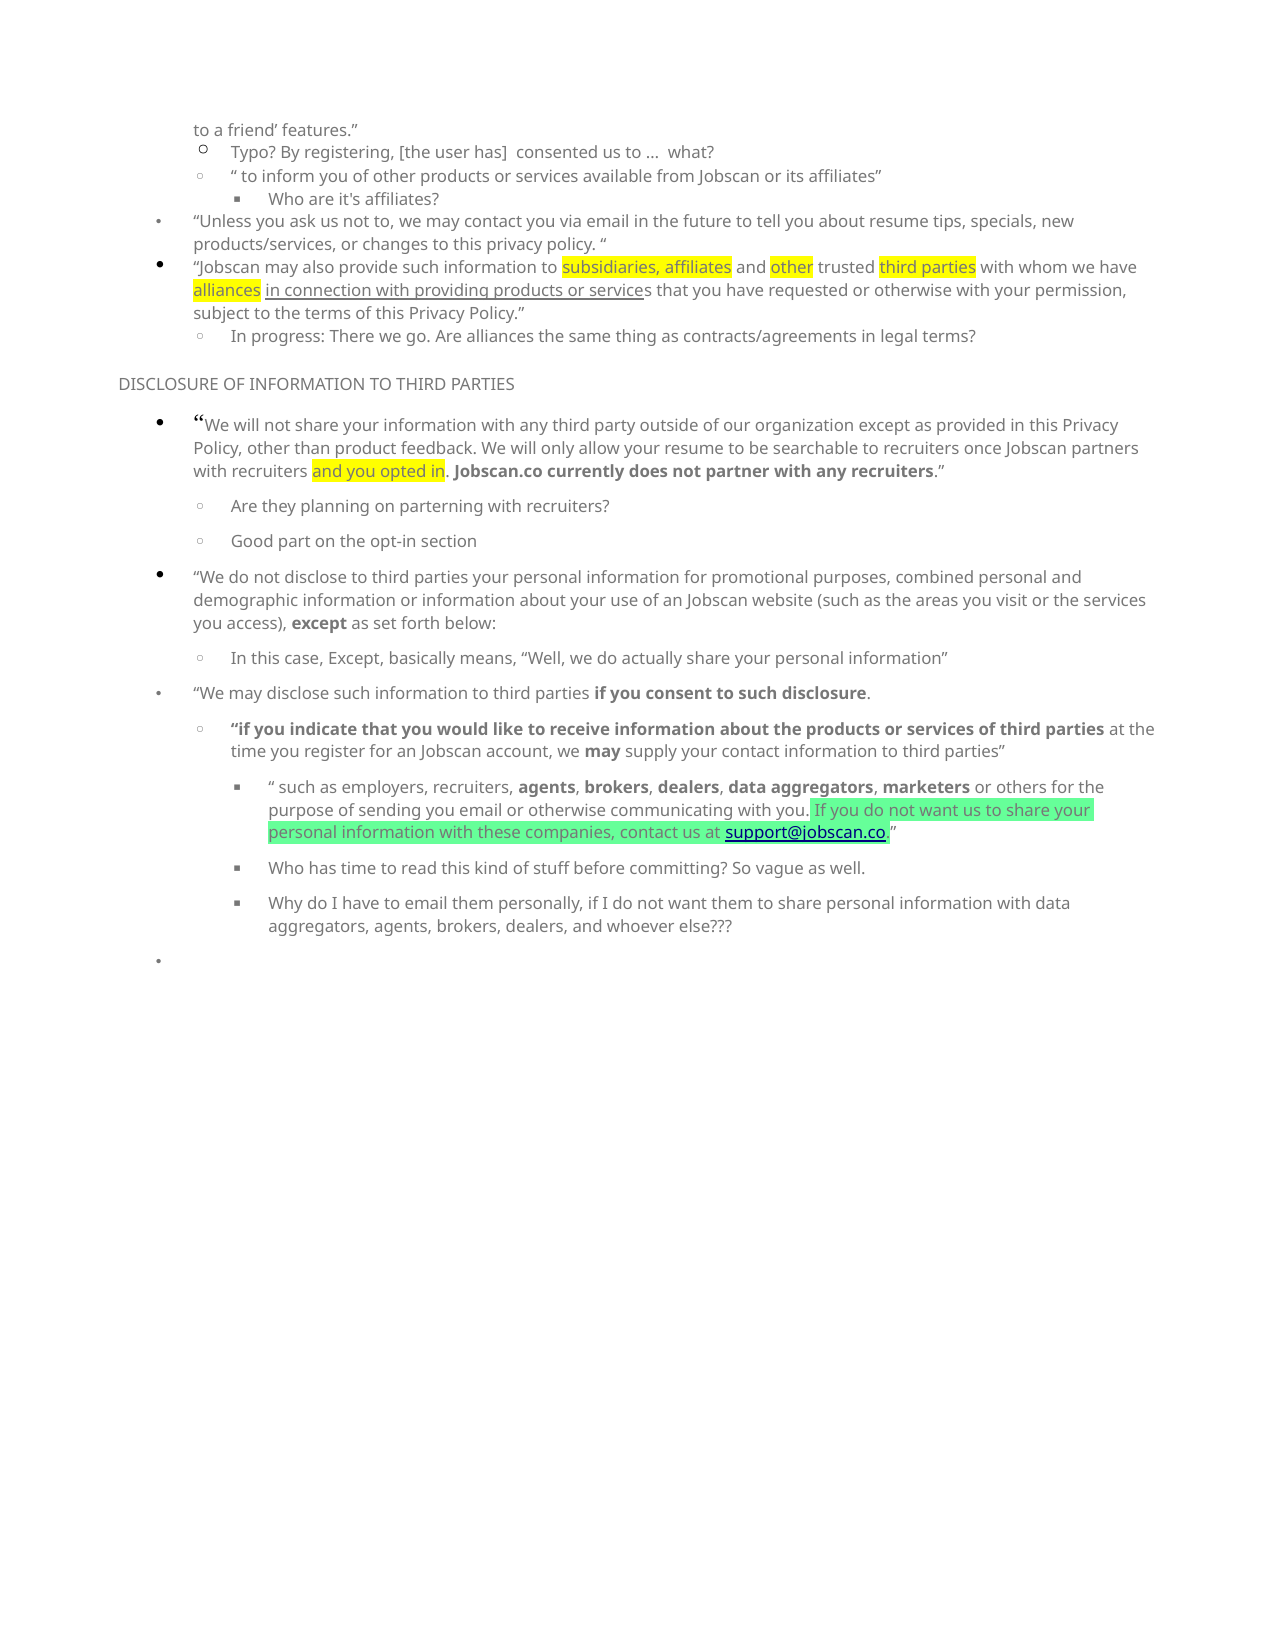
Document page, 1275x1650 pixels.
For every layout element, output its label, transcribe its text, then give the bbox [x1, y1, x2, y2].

list Are they planning on parterning with recruiters? [193, 494, 1157, 517]
list “Unless you ask us not to, we may contact you via email in the future to tell you about resume tips, specials, new products/services, or changes to this privacy policy. “ [156, 210, 1157, 256]
list In this case, Except, basically means, “Well, we do actually share your personal information” [193, 647, 1157, 669]
list “if you indicate that you would like to receive information about the products or services of third parties at the time you register for an Jobscan account, we may supply your contact information to third parties” [193, 717, 1157, 763]
list “We will not share your information with any third party outside of our organization except as provided in this Privacy Policy, other than product feedback. We will only allow your resume to be searchable to recruiters once Jobscan partners with recruiters and you opted in. Jobscan.co currently does not partner with any recruiters.” [156, 408, 1157, 482]
list “Jobscan may also provide such information to subsidiaries, affiliates and other trusted third parties with whom we have alliances in connection with providing products or services that you have requested or otherwise with your permission, subject to the terms of this Privacy Policy.” [156, 256, 1157, 324]
list “ to inform you of other products or services available from Jobscan or its affiliates” [193, 164, 1157, 187]
list “ such as employers, recruiters, agents, brokers, dealers, data aggregators, marketers or others for the purpose of sending you email or otherwise communicating with you. If you do not want us to share your personal information with these companies, contact us at support@jobscan.co.” [231, 775, 1157, 844]
list “We may disclose such information to third parties if you consent to such disclosure. [156, 682, 1157, 705]
list Why do I have to email them personally, if I do not want them to share personal information with data aggregators, agents, brokers, dealers, and whoever else??? [231, 892, 1157, 937]
list In progress: There we go. Are alliances the same thing as contracts/agreements in legal terms? [193, 324, 1157, 347]
list Who has time to read this kind of stuff before committing? So vague as well. [231, 856, 1157, 879]
subtitle DISCLOSURE OF INFORMATION TO THIRD PARTIES [118, 372, 1157, 395]
list to a friend’ features.” [156, 118, 1157, 141]
list Typo? By registering, [the user has] consented us to … what? [193, 141, 1157, 164]
list “We do not disclose to third parties your personal information for promotional purposes, combined personal and demographic information or information about your use of an Jobscan website (such as the areas you visit or the services you access), except as set forth below: [156, 565, 1157, 634]
list Good part on the opt-in section [193, 530, 1157, 553]
list Who are it's affiliates? [231, 187, 1157, 210]
